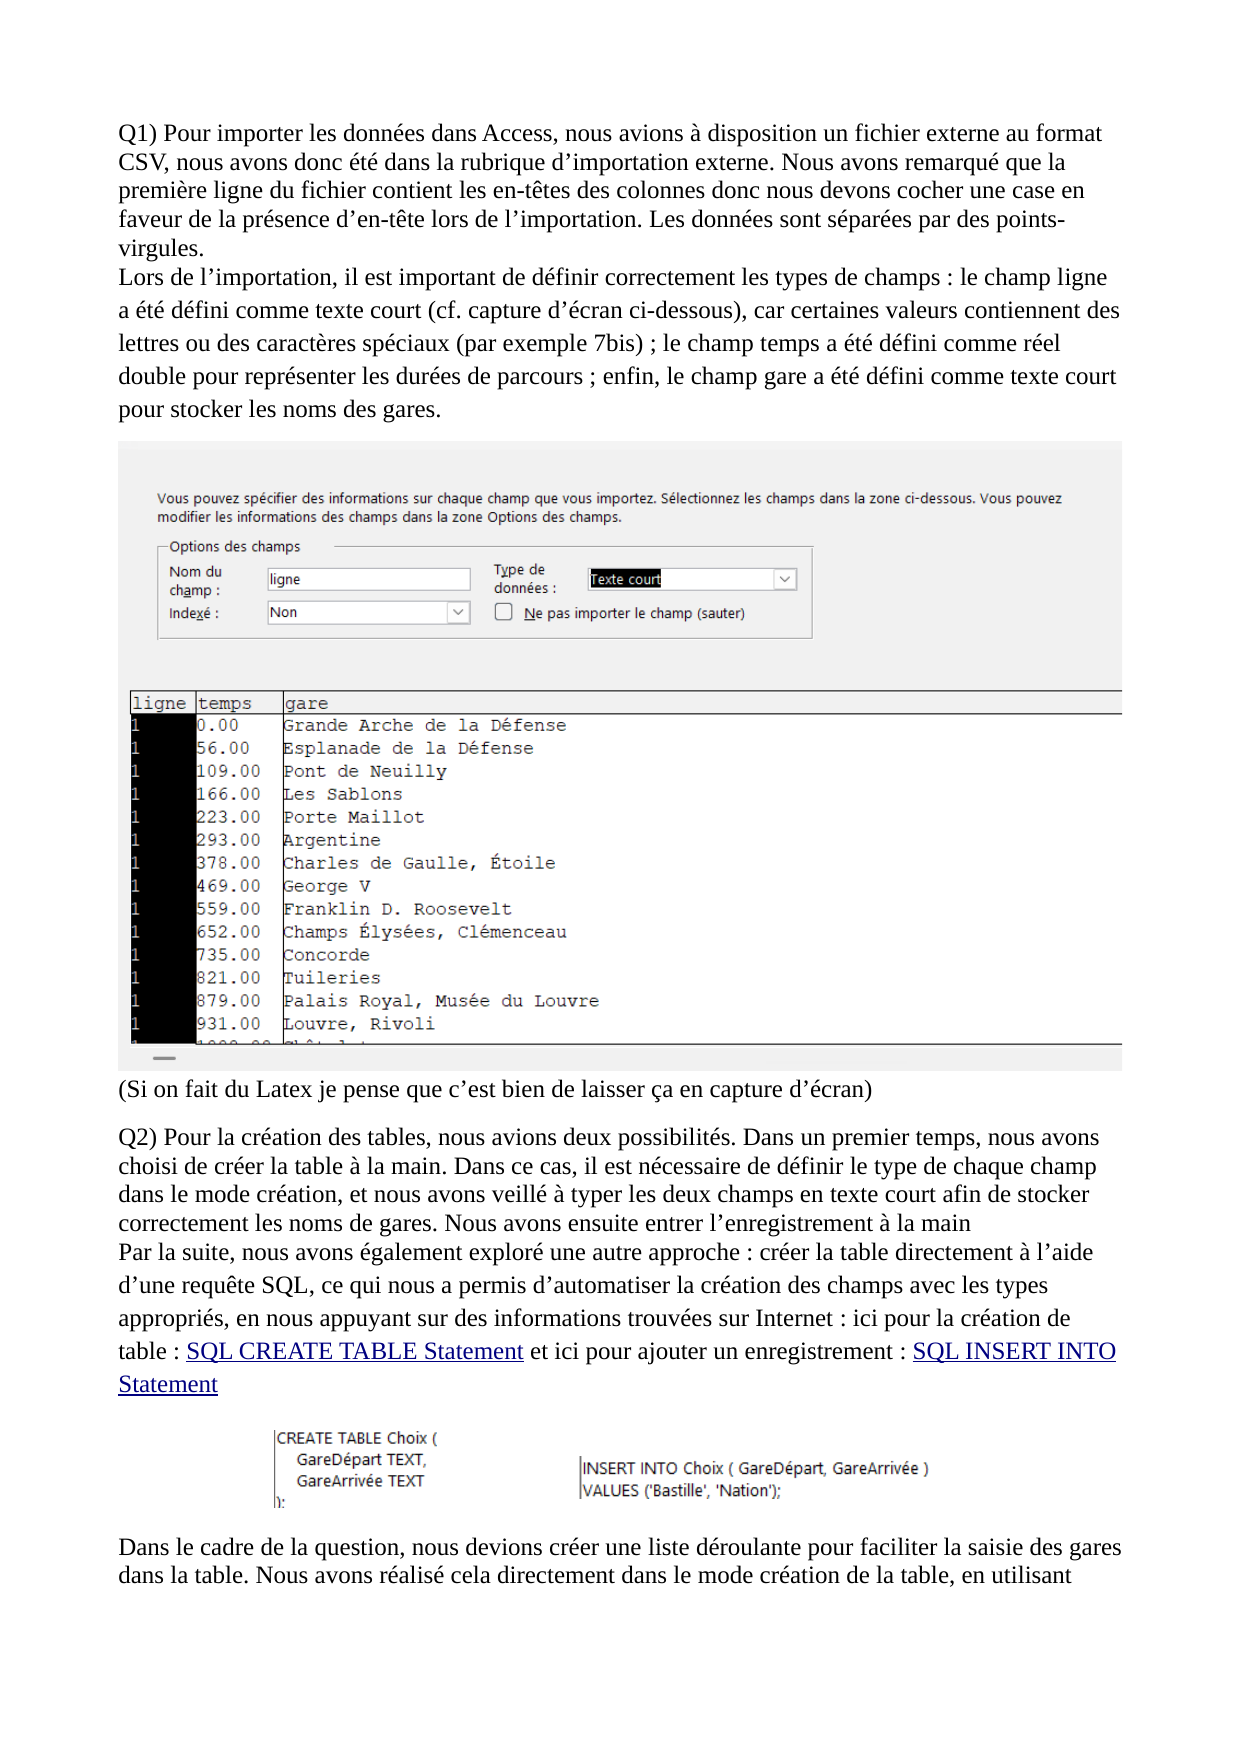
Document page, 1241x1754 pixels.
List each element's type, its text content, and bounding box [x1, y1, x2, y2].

picture [118, 441, 1123, 1071]
text Q1) Pour importer les données dans Access, nous avions à disposition un fichier externe au format CSV, nous avons donc été dans la rubrique d’importation externe. Nous avons remarqué que la première ligne du fichier contient les en-têtes des colonnes donc nous devons cocher une case en faveur de la présence d’en-tête lors de l’importation. Les données sont séparées par des points-virgules. [118, 118, 1122, 262]
picture [579, 1456, 954, 1499]
text (Si on fait du Latex je pense que c’est bien de laisser ça en capture d’écran) [118, 1071, 1122, 1103]
text Lors de l’importation, il est important de définir correctement les types de champs : le champ ligne a été défini comme texte court (cf. capture d’écran ci-dessous), car certaines valeurs contiennent des lettres ou des caractères spéciaux (par exemple 7bis) ; le champ temps a été défini comme réel double pour représenter les durées de parcours ; enfin, le champ gare a été défini comme texte court pour stocker les noms des gares. [118, 262, 1122, 423]
text Par la suite, nous avons également exploré une autre approche : créer la table directement à l’aide d’une requête SQL, ce qui nous a permis d’automatiser la création des champs avec les types appropriés, en nous appuyant sur des informations trouvées sur Internet : ici pour la création de table : SQL CREATE TABLE Statement et ici pour ajouter un enregistrement : SQL INSERT INTO Statement [118, 1237, 1122, 1398]
text Q2) Pour la création des tables, nous avions deux possibilités. Dans un premier temps, nous avons choisi de créer la table à la main. Dans ce cas, il est nécessaire de définir le type de chaque champ dans le mode création, et nous avons veillé à typer les deux champs en texte court afin de stocker correctement les noms de gares. Nous avons ensuite entrer l’enregistrement à la main [118, 1122, 1122, 1237]
picture [274, 1430, 457, 1508]
text Dans le cadre de la question, nous devions créer une liste déroulante pour faciliter la saisie des gares dans la table. Nous avons réalisé cela directement dans le mode création de la table, en utilisant [118, 1532, 1122, 1589]
